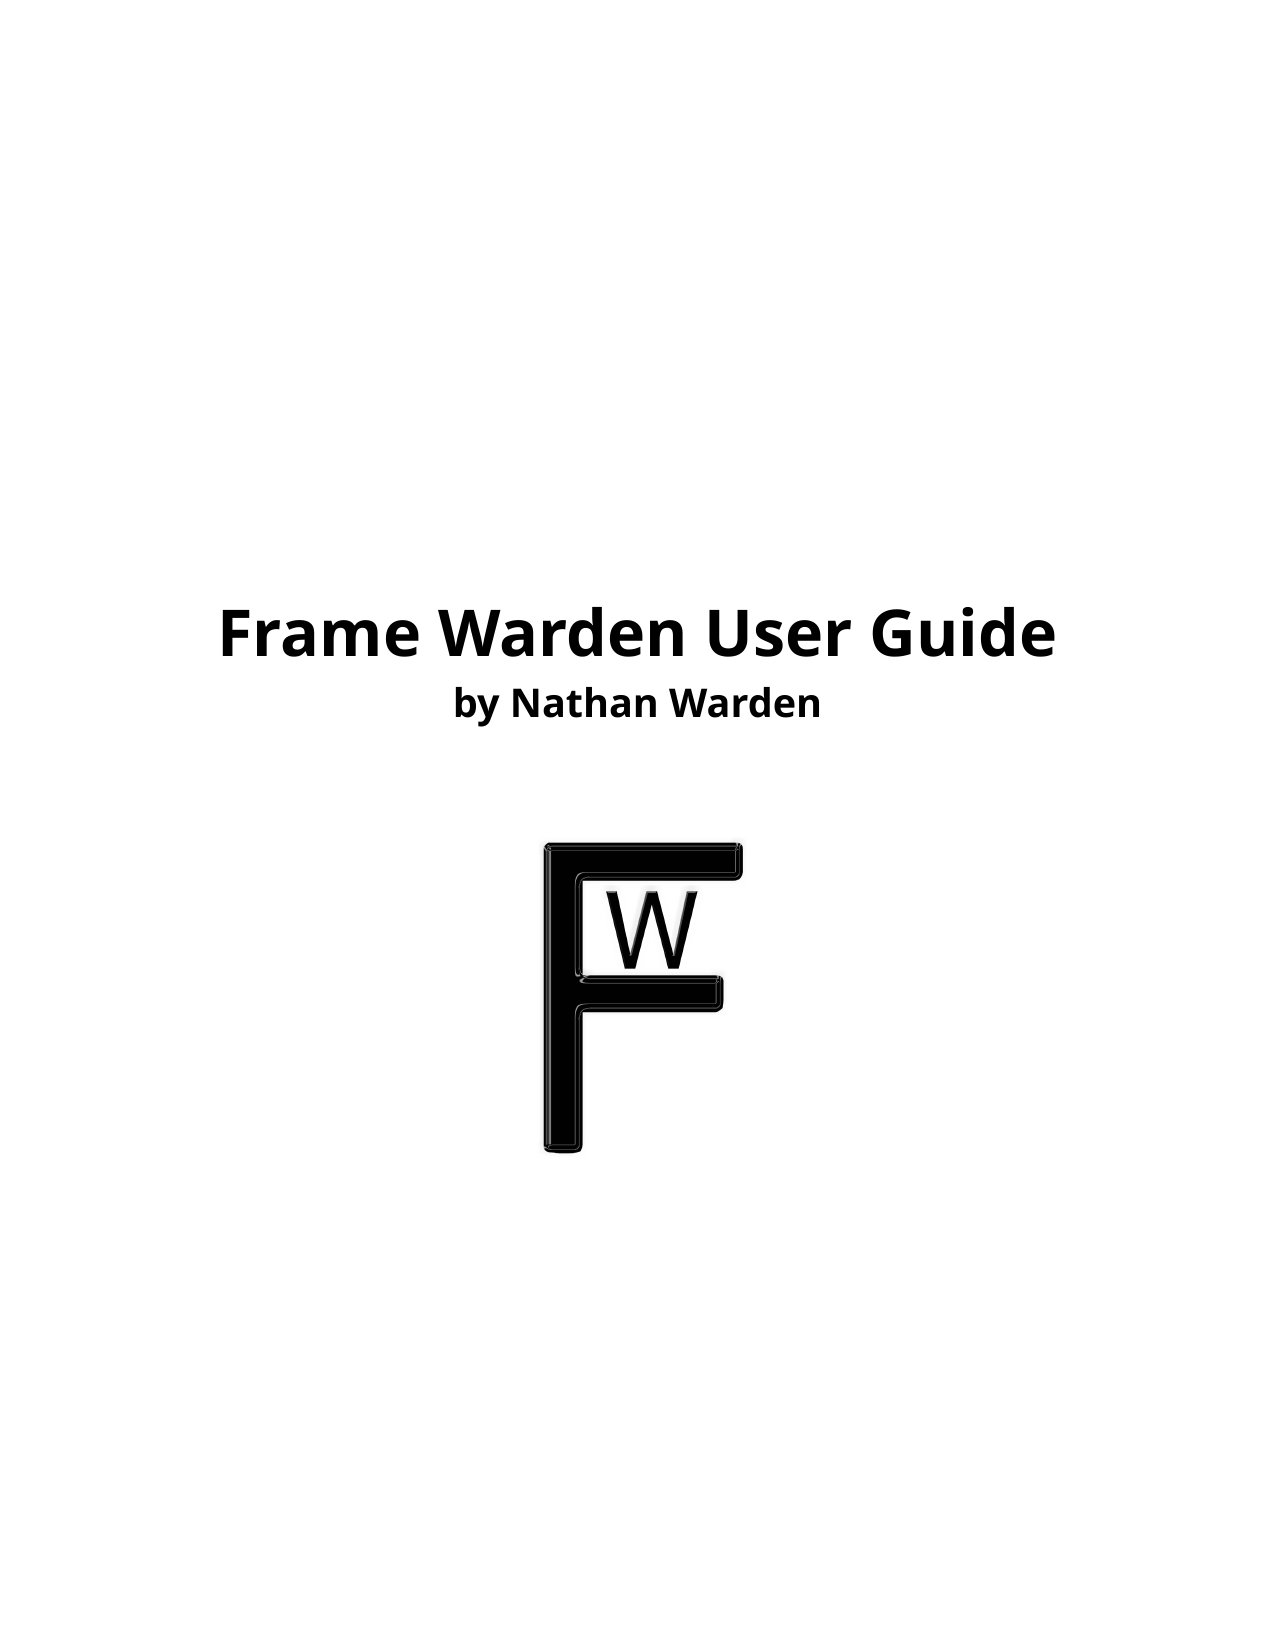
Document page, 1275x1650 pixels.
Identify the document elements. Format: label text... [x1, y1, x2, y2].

text Frame Warden User Guide [118, 587, 1157, 675]
text by Nathan Warden [118, 675, 1157, 729]
picture [485, 831, 790, 1161]
